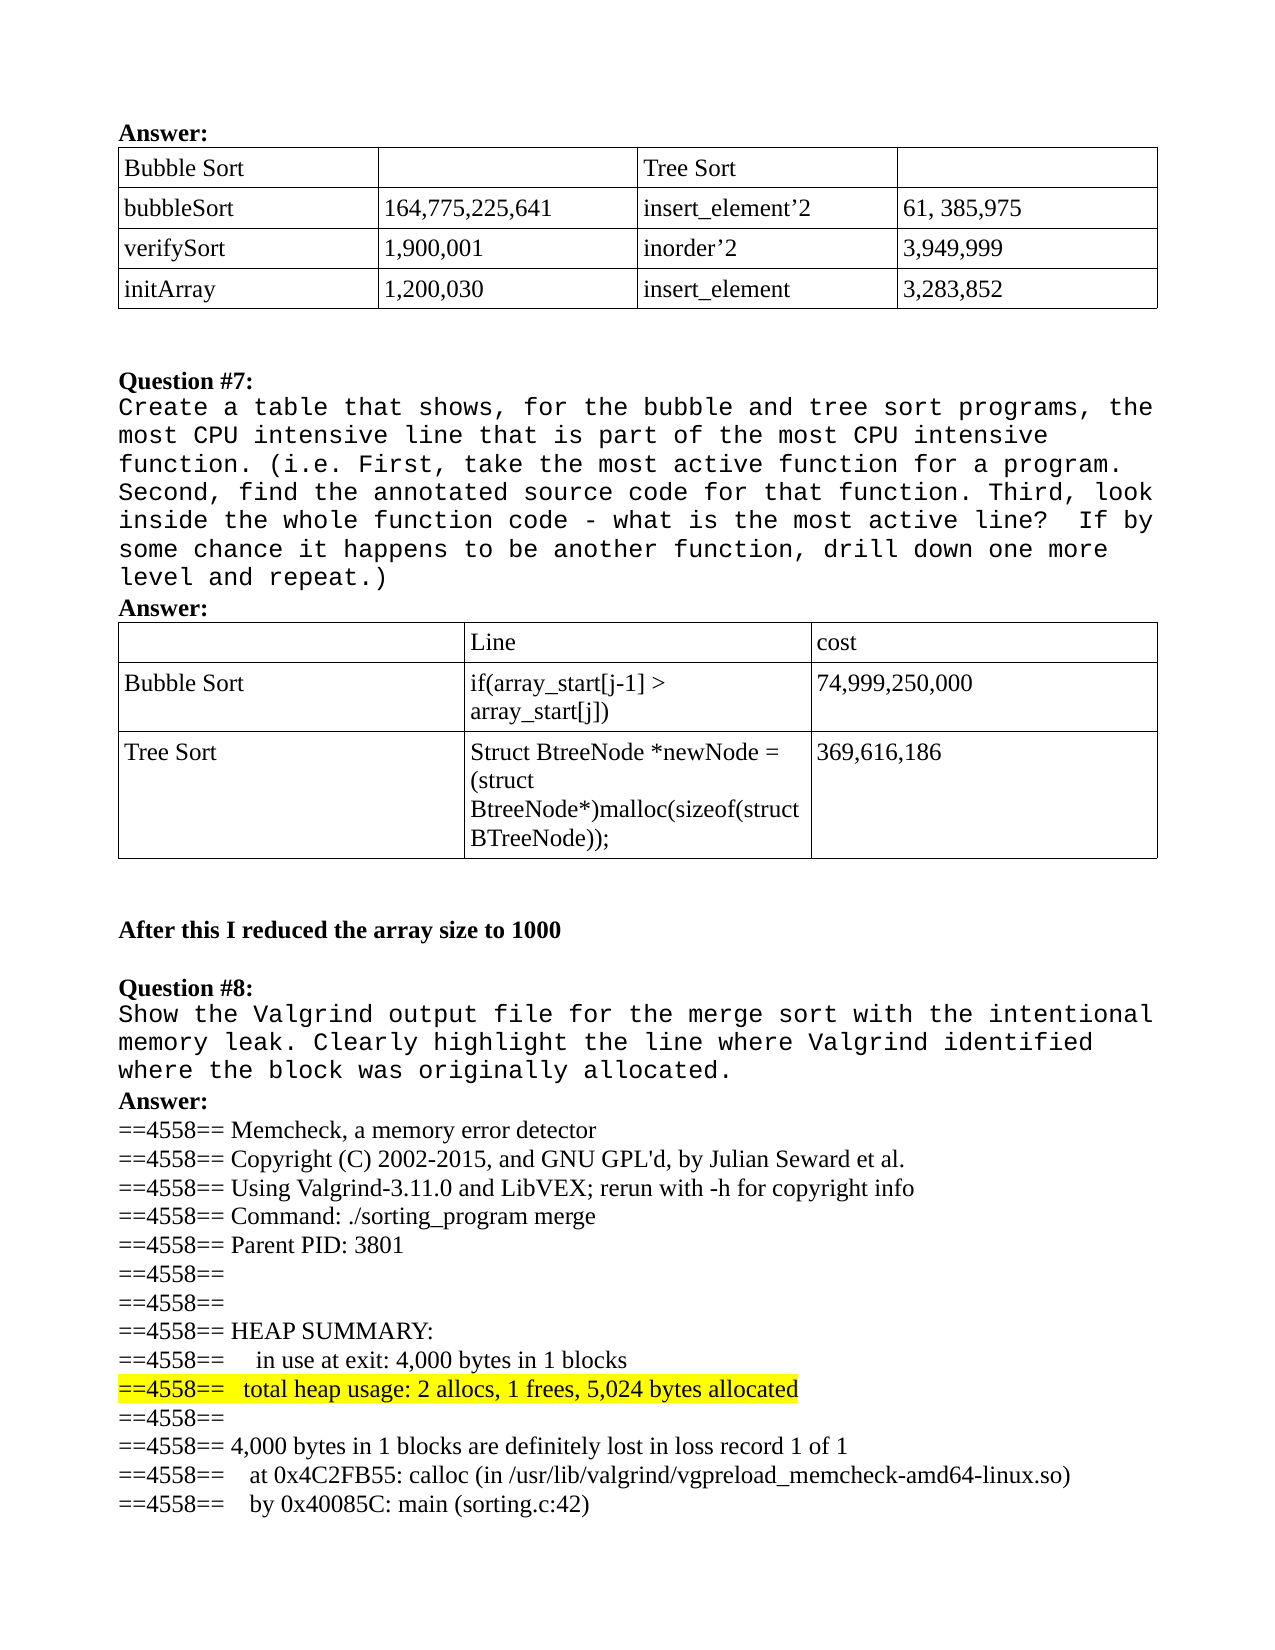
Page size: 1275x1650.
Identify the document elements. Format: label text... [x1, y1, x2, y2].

table_header [119, 623, 464, 662]
text Show the Valgrind output file for the merge sort with the intentional memory leak. Clearly highlight the line where Valgrind identified where the block was originally allocated. [118, 1001, 1157, 1086]
text ==4558== HEAP SUMMARY: [118, 1316, 1157, 1345]
table_cell 3,949,999 [898, 229, 1157, 268]
text ==4558== Using Valgrind-3.11.0 and LibVEX; rerun with -h for copyright info [118, 1173, 1157, 1201]
table_cell inorder’2 [638, 229, 897, 268]
table_header cost [812, 623, 1157, 662]
table_cell Struct BtreeNode *newNode = (struct BtreeNode*)malloc(sizeof(structBTreeNode)); [465, 732, 811, 857]
table_header Bubble Sort [119, 148, 378, 187]
table_cell 1,200,030 [379, 269, 637, 308]
text ==4558== Parent PID: 3801 [118, 1230, 1157, 1259]
text Question #7: [118, 366, 1157, 394]
table_cell Tree Sort [119, 732, 464, 857]
table_header [898, 148, 1157, 187]
table_cell 61, 385,975 [898, 188, 1157, 227]
text After this I reduced the array size to 1000 [118, 915, 1157, 944]
table_header Tree Sort [638, 148, 897, 187]
text ==4558== in use at exit: 4,000 bytes in 1 blocks [118, 1345, 1157, 1374]
text ==4558== by 0x40085C: main (sorting.c:42) [118, 1489, 1157, 1518]
text ==4558== Memcheck, a memory error detector [118, 1115, 1157, 1144]
table_cell 164,775,225,641 [379, 188, 637, 227]
text ==4558== [118, 1288, 1157, 1316]
text Answer: [118, 118, 1157, 147]
table_cell insert_element’2 [638, 188, 897, 227]
table_cell 1,900,001 [379, 229, 637, 268]
table_cell Bubble Sort [119, 663, 464, 731]
text ==4558== at 0x4C2FB55: calloc (in /usr/lib/valgrind/vgpreload_memcheck-amd64-linux.so) [118, 1460, 1157, 1489]
text Answer: [118, 593, 1157, 622]
table_cell 3,283,852 [898, 269, 1157, 308]
table_cell 369,616,186 [812, 732, 1157, 857]
table_header [379, 148, 637, 187]
text Create a table that shows, for the bubble and tree sort programs, the most CPU intensive line that is part of the most CPU intensive function. (i.e. First, take the most active function for a program. Second, find the annotated source code for that function. Third, look inside the whole function code - what is the most active line? If by some chance it happens to be another function, drill down one more level and repeat.) [118, 394, 1157, 593]
text ==4558== [118, 1259, 1157, 1288]
text ==4558== [118, 1403, 1157, 1431]
table_cell verifySort [119, 229, 378, 268]
text Question #8: [118, 973, 1157, 1001]
table_header Line [465, 623, 811, 662]
text ==4558== total heap usage: 2 allocs, 1 frees, 5,024 bytes allocated [118, 1374, 1157, 1403]
table_cell initArray [119, 269, 378, 308]
table_cell bubbleSort [119, 188, 378, 227]
table_cell 74,999,250,000 [812, 663, 1157, 731]
text ==4558== Copyright (C) 2002-2015, and GNU GPL'd, by Julian Seward et al. [118, 1144, 1157, 1173]
text Answer: [118, 1086, 1157, 1115]
text ==4558== Command: ./sorting_program merge [118, 1201, 1157, 1230]
text ==4558== 4,000 bytes in 1 blocks are definitely lost in loss record 1 of 1 [118, 1431, 1157, 1460]
table_cell insert_element [638, 269, 897, 308]
table_cell if(array_start[j-1] > array_start[j]) [465, 663, 811, 731]
